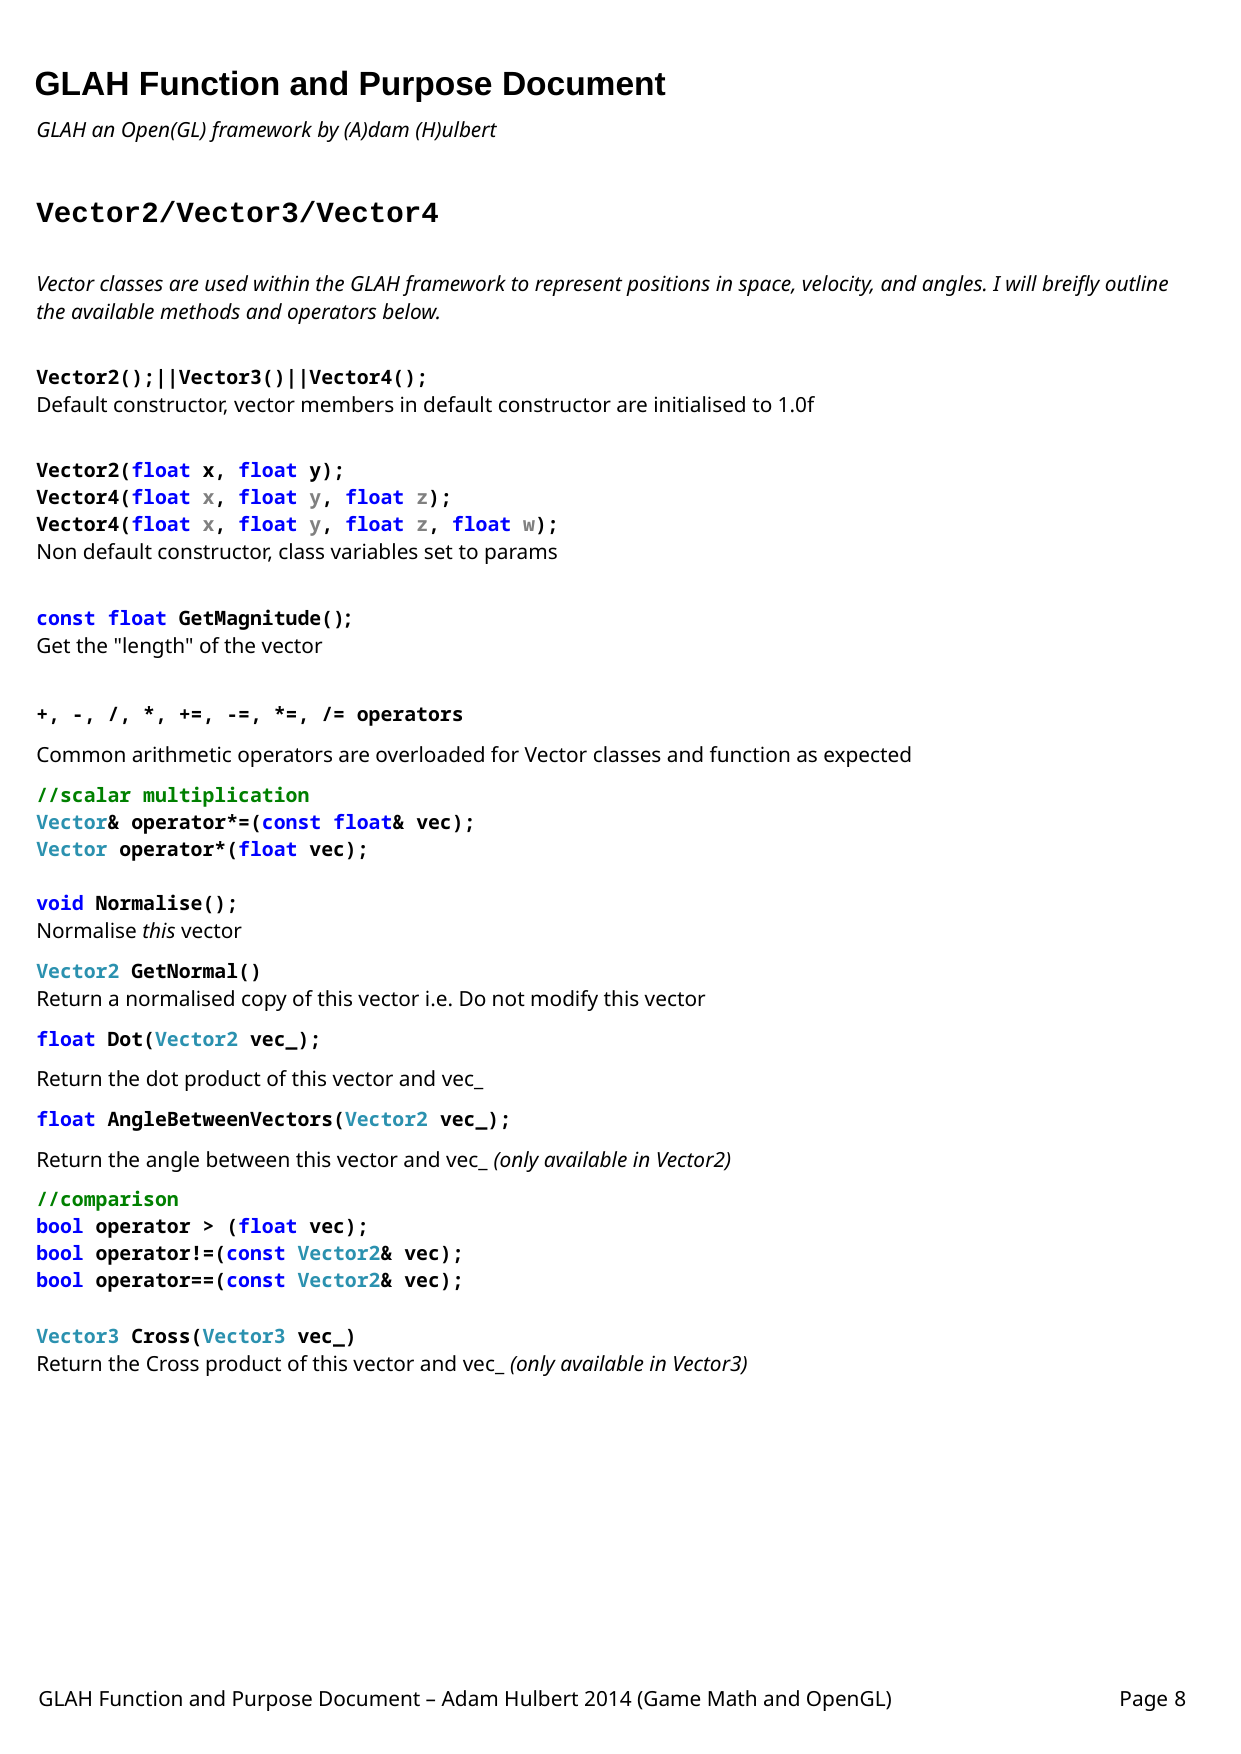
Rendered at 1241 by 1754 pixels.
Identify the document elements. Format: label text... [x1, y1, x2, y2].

text void Normalise(); [36, 862, 1186, 916]
text Vector& operator*=(const float& vec); [36, 808, 1186, 835]
text Vector2();||Vector3()||Vector4(); Default constructor, vector members in default constructor are initialised to 1.0f [36, 363, 1186, 418]
text float Dot(Vector2 vec_); [36, 1025, 1186, 1052]
text Vector2(float x, float y); Vector4(float x, float y, float z); Vector4(float x, float y, float z, float w); Non default constructor, class variables set to params [36, 456, 1186, 565]
text Vector2 GetNormal() [36, 957, 1186, 984]
text bool operator==(const Vector2& vec); [36, 1267, 1186, 1293]
text Normalise this vector [36, 916, 1186, 944]
text bool operator!=(const Vector2& vec); [36, 1239, 1186, 1267]
text Vector classes are used within the GLAH framework to represent positions in space, velocity, and angles. I will breifly outline the available methods and operators below. [36, 269, 1186, 326]
text Return the Cross product of this vector and vec_ (only available in Vector3) [36, 1349, 1186, 1378]
text //comparison [36, 1186, 1186, 1213]
text Return a normalised copy of this vector i.e. Do not modify this vector [36, 984, 1186, 1012]
text Vector3 Cross(Vector3 vec_) [36, 1322, 1186, 1349]
text Vector operator*(float vec); [36, 835, 1186, 862]
text Return the dot product of this vector and vec_ [36, 1064, 1186, 1093]
text bool operator > (float vec); [36, 1213, 1186, 1239]
text +, -, /, *, +=, -=, *=, /= operators [36, 672, 1186, 728]
text Common arithmetic operators are overloaded for Vector classes and function as expected [36, 740, 1186, 768]
text const float GetMagnitude(); Get the "length" of the vector [36, 603, 1186, 660]
text float AngleBetweenVectors(Vector2 vec_); [36, 1105, 1186, 1132]
text Return the angle between this vector and vec_ (only available in Vector2) [36, 1145, 1186, 1173]
subtitle Vector2/Vector3/Vector4 [36, 198, 1186, 231]
text //scalar multiplication [36, 781, 1186, 808]
